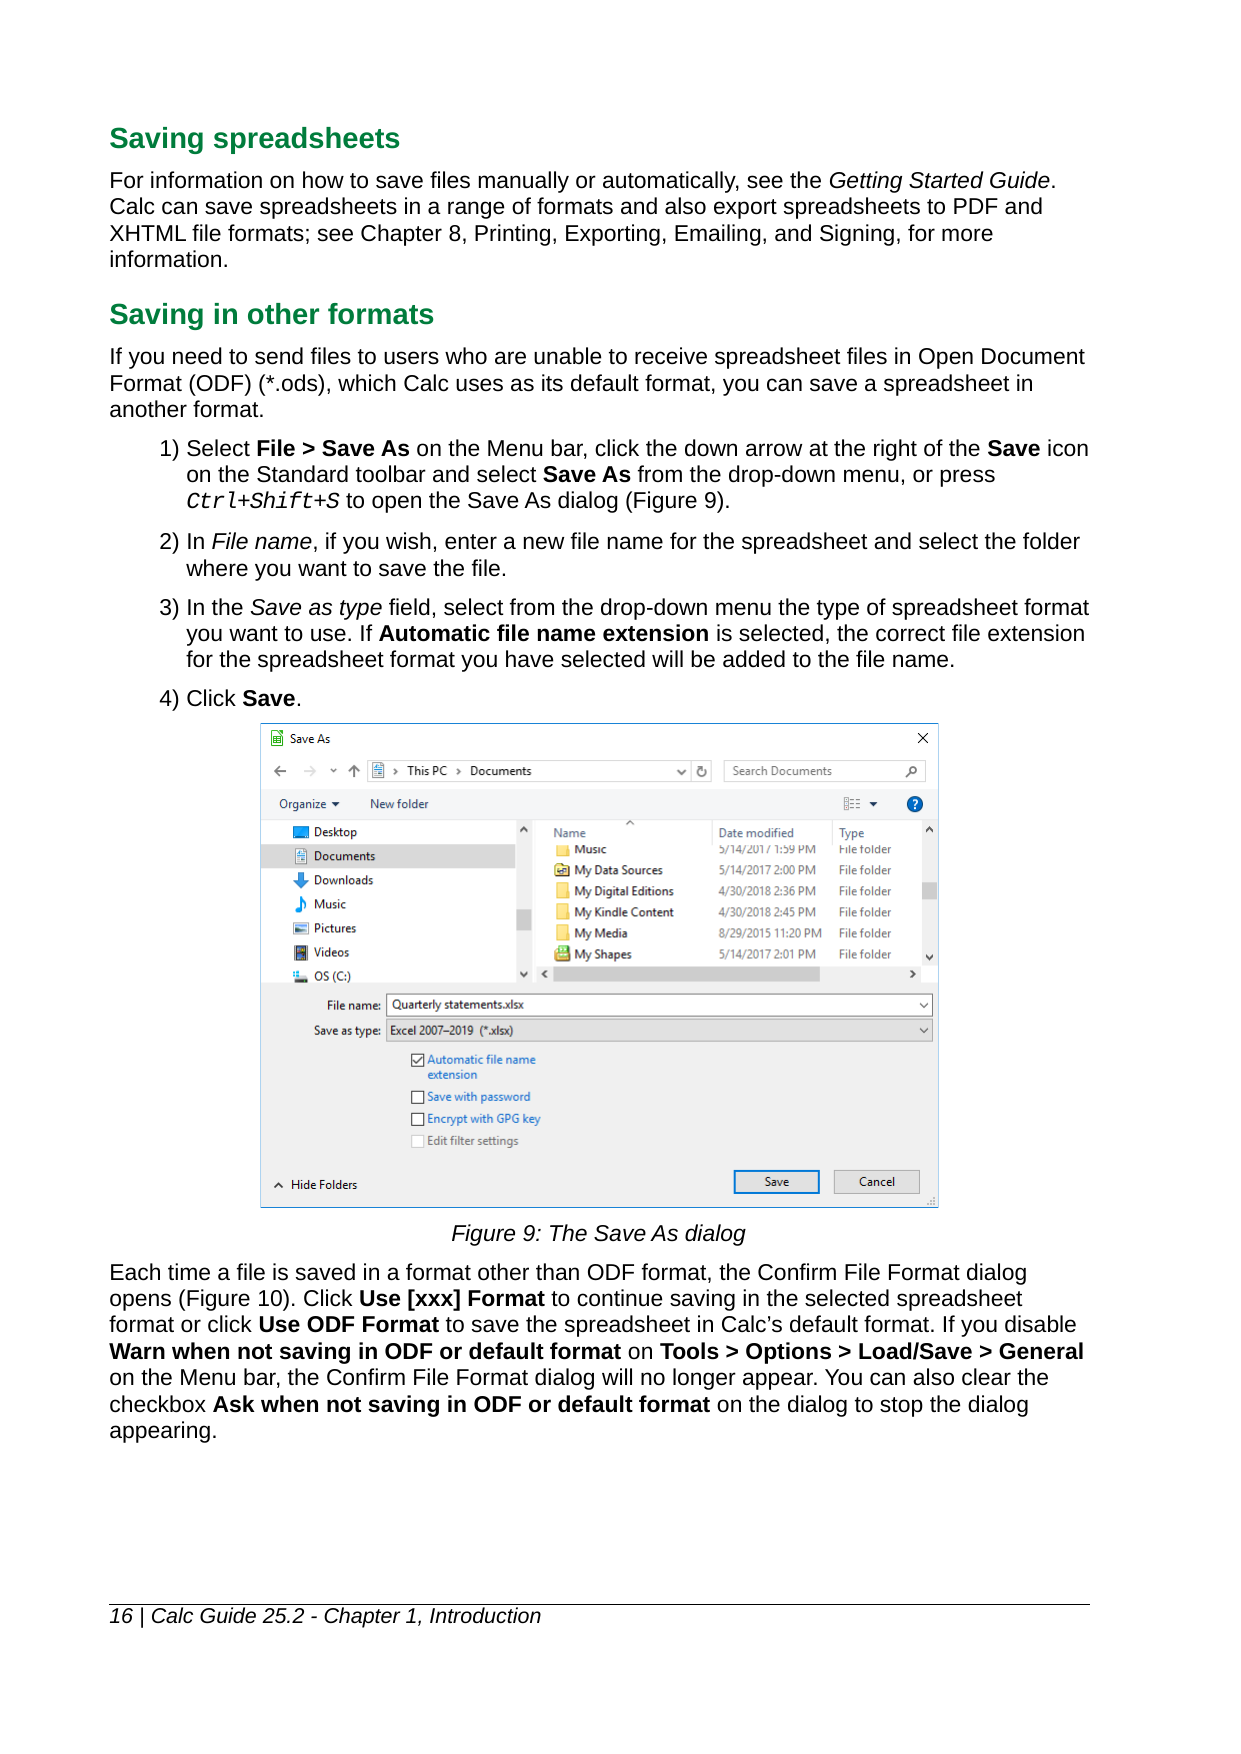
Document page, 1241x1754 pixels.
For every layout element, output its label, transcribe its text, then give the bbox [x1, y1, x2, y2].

list Select File > Save As on the Menu bar, click the down arrow at the right of the Save icon on the Standard toolbar and select Save As from the drop-down menu, or press Ctrl+Shift+S to open the Save As dialog (Figure 9). [186, 435, 1090, 516]
list In File name, if you wish, enter a new file name for the spreadsheet and select the folder where you want to save the file. [186, 528, 1090, 581]
subtitle Saving in other formats [109, 297, 1090, 331]
text Figure 9: The Save As dialog [260, 1220, 938, 1246]
text Each time a file is saved in a format other than ODF format, the Confirm File Format dialog opens (Figure 10). Click Use [xxx] Format to continue saving in the selected spreadsheet format or click Use ODF Format to save the spreadsheet in Calc’s default format. If you disable Warn when not saving in ODF or default format on Tools > Options > Load/Save > General on the Menu bar, the Confirm File Format dialog will no longer appear. You can also clear the checkbox Ask when not saving in ODF or default format on the dialog to stop the dialog appearing. [109, 1259, 1090, 1443]
list Click Save. [186, 685, 1090, 711]
subtitle Saving spreadsheets [109, 121, 1090, 154]
list If you need to send files to users who are unable to receive spreadsheet files in Open Document Format (ODF) (*.ods), which Calc uses as its default format, you can save a spreadsheet in another format. [109, 343, 1090, 422]
text For information on how to save files manually or automatically, see the Getting Started Guide. Calc can save spreadsheets in a range of formats and also export spreadsheets to PDF and XHTML file formats; see Chapter 8, Printing, Exporting, Emailing, and Signing, for more information. [109, 167, 1090, 272]
picture [260, 723, 939, 1208]
list In the Save as type field, select from the drop-down menu the type of spreadsheet format you want to use. If Automatic file name extension is selected, the correct file extension for the spreadsheet format you have selected will be added to the file name. [186, 593, 1090, 672]
